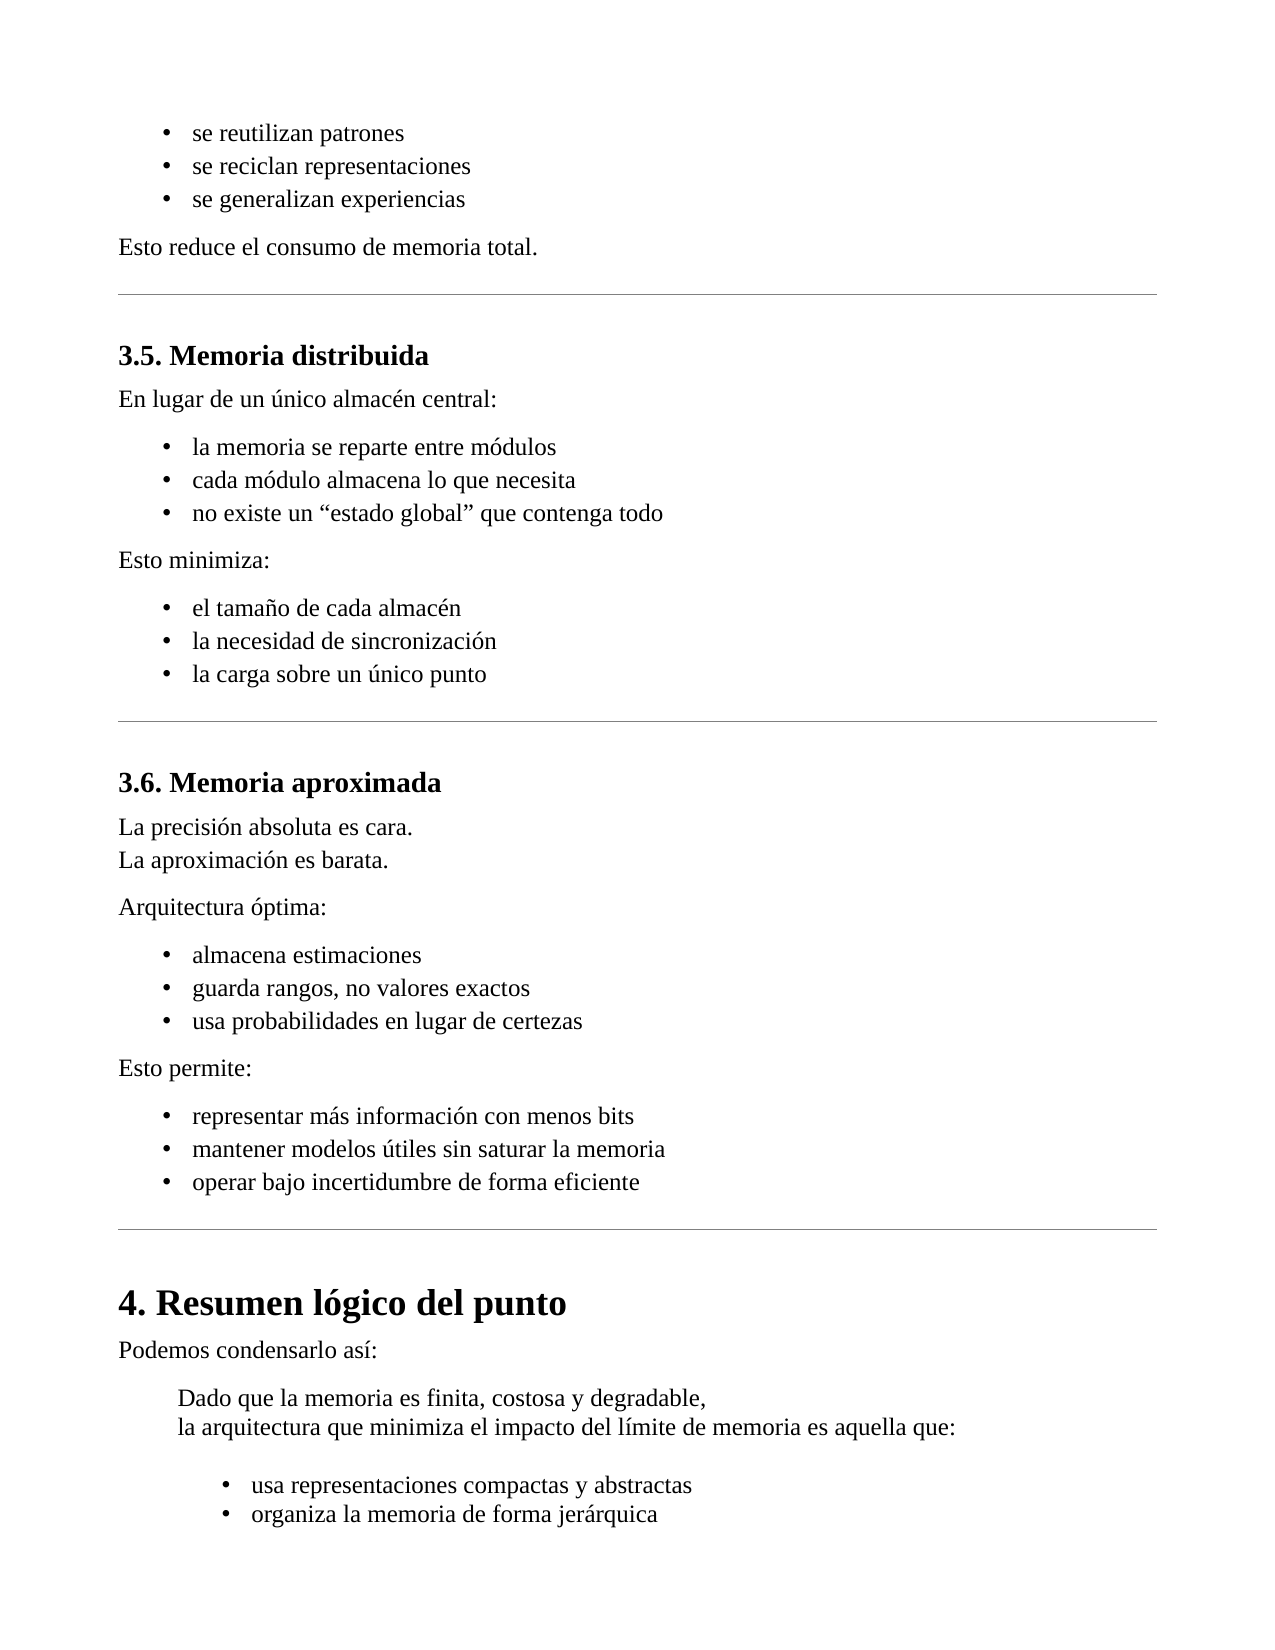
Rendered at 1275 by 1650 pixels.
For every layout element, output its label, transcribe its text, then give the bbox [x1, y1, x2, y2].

text La precisión absoluta es cara. La aproximación es barata. [118, 812, 1157, 873]
list mantener modelos útiles sin saturar la memoria [162, 1134, 1157, 1163]
list la carga sobre un único punto [162, 659, 1157, 688]
list se reciclan representaciones [162, 151, 1157, 180]
list operar bajo incertidumbre de forma eficiente [162, 1167, 1157, 1196]
list almacena estimaciones [162, 940, 1157, 969]
subtitle 4. Resumen lógico del punto [118, 1280, 1157, 1323]
list usa representaciones compactas y abstractas [222, 1470, 1098, 1499]
text Arquitectura óptima: [118, 892, 1157, 921]
list representar más información con menos bits [162, 1101, 1157, 1130]
list guarda rangos, no valores exactos [162, 973, 1157, 1002]
text En lugar de un único almacén central: [118, 384, 1157, 413]
list el tamaño de cada almacén [162, 593, 1157, 622]
text Dado que la memoria es finita, costosa y degradable, la arquitectura que minimiza el impacto del límite de memoria es aquella que: [177, 1383, 1098, 1441]
text Esto reduce el consumo de memoria total. [118, 232, 1157, 261]
list organiza la memoria de forma jerárquica [222, 1499, 1098, 1528]
subtitle 3.5. Memoria distribuida [118, 338, 1157, 372]
list la necesidad de sincronización [162, 626, 1157, 655]
list se reutilizan patrones [162, 118, 1157, 147]
list usa probabilidades en lugar de certezas [162, 1006, 1157, 1035]
list la memoria se reparte entre módulos [162, 432, 1157, 461]
list no existe un “estado global” que contenga todo [162, 498, 1157, 527]
text Podemos condensarlo así: [118, 1336, 1157, 1364]
list cada módulo almacena lo que necesita [162, 465, 1157, 494]
text Esto permite: [118, 1053, 1157, 1082]
text Esto minimiza: [118, 546, 1157, 574]
subtitle 3.6. Memoria aproximada [118, 766, 1157, 799]
list se generalizan experiencias [162, 184, 1157, 213]
